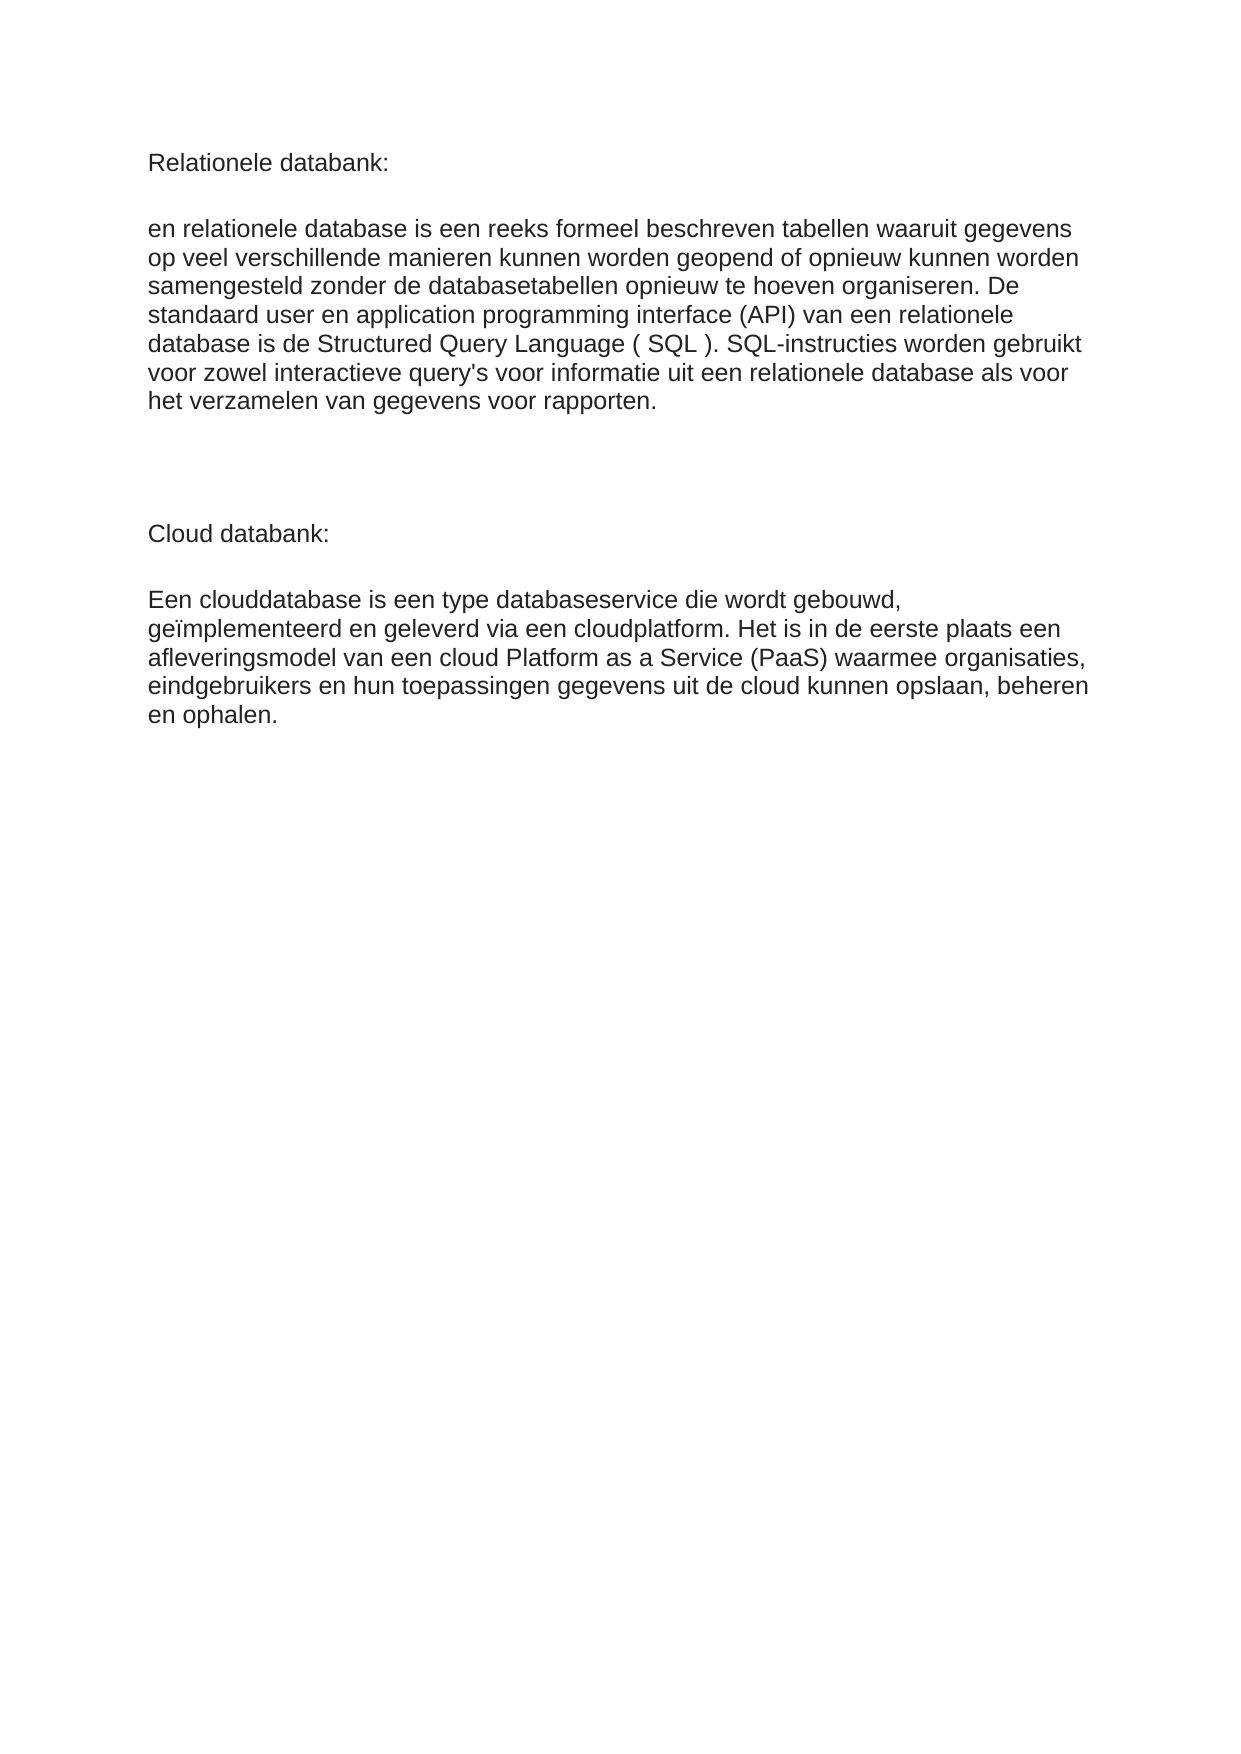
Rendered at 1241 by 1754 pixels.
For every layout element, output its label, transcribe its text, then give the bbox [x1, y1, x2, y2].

text en relationele database is een reeks formeel beschreven tabellen waaruit gegevens op veel verschillende manieren kunnen worden geopend of opnieuw kunnen worden samengesteld zonder de databasetabellen opnieuw te hoeven organiseren. De standaard user en application programming interface (API) van een relationele database is de Structured Query Language ( SQL ). SQL-instructies worden gebruikt voor zowel interactieve query's voor informatie uit een relationele database als voor het verzamelen van gegevens voor rapporten. [148, 214, 1093, 415]
text Relationele databank: [148, 148, 1093, 176]
text Cloud databank: [148, 519, 1093, 548]
text Een clouddatabase is een type databaseservice die wordt gebouwd, geïmplementeerd en geleverd via een cloudplatform. Het is in de eerste plaats een afleveringsmodel van een cloud Platform as a Service (PaaS) waarmee organisaties, eindgebruikers en hun toepassingen gegevens uit de cloud kunnen opslaan, beheren en ophalen. [148, 585, 1093, 729]
